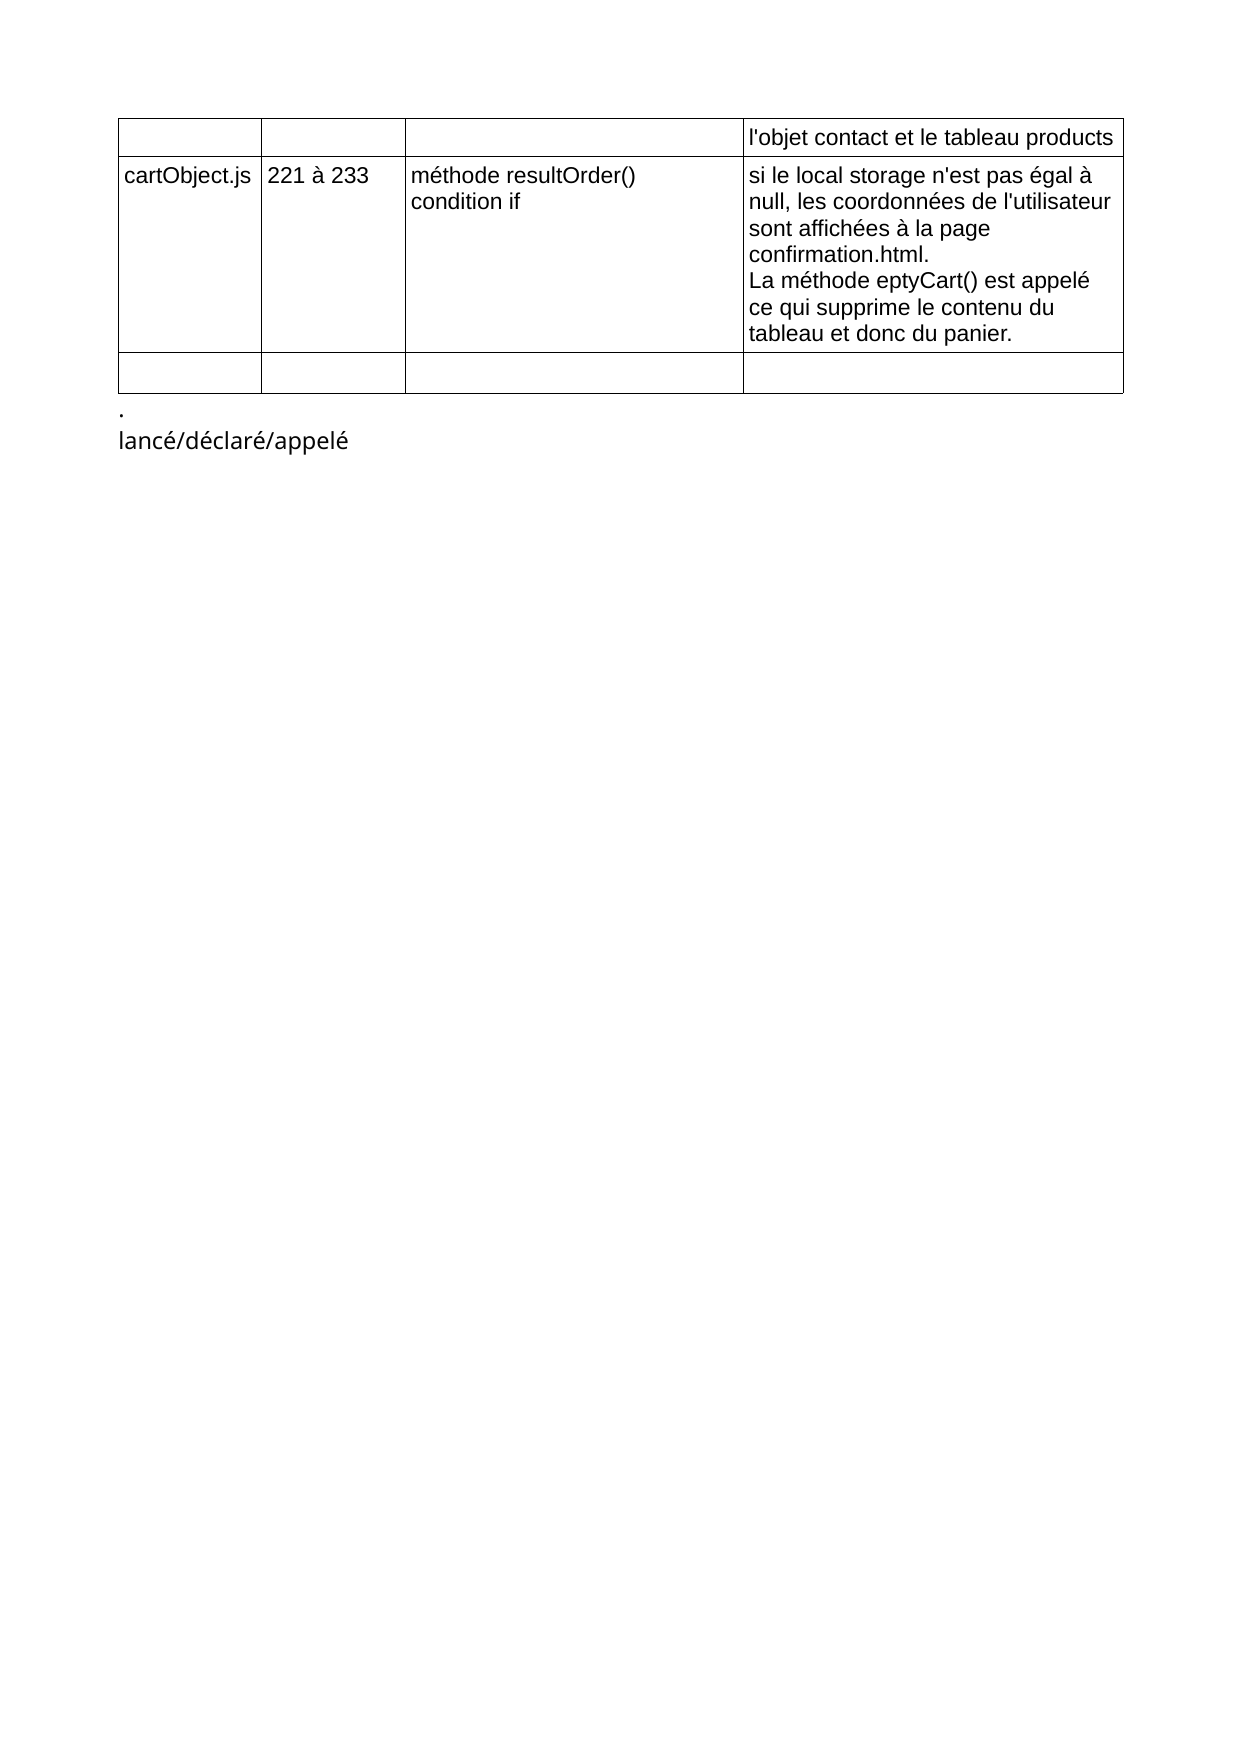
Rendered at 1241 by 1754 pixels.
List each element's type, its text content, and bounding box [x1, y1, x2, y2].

table_cell l'objet contact et le tableau products [744, 119, 1123, 156]
table_cell [262, 119, 405, 156]
table_cell [744, 353, 1123, 392]
table_cell si le local storage n'est pas égal à null, les coordonnées de l'utilisateur sont affichées à la page confirmation.html. La méthode eptyCart() est appelé ce qui supprime le contenu du tableau et donc du panier. [744, 157, 1123, 352]
table_cell méthode resultOrder() condition if [406, 157, 743, 352]
table_cell [119, 119, 261, 156]
table_cell [406, 353, 743, 392]
table_cell 221 à 233 [262, 157, 405, 352]
table_cell cartObject.js [119, 157, 261, 352]
text . [118, 394, 1122, 424]
table_cell [262, 353, 405, 392]
table_cell [406, 119, 743, 156]
text lancé/déclaré/appelé [118, 424, 1122, 456]
table_cell [119, 353, 261, 392]
